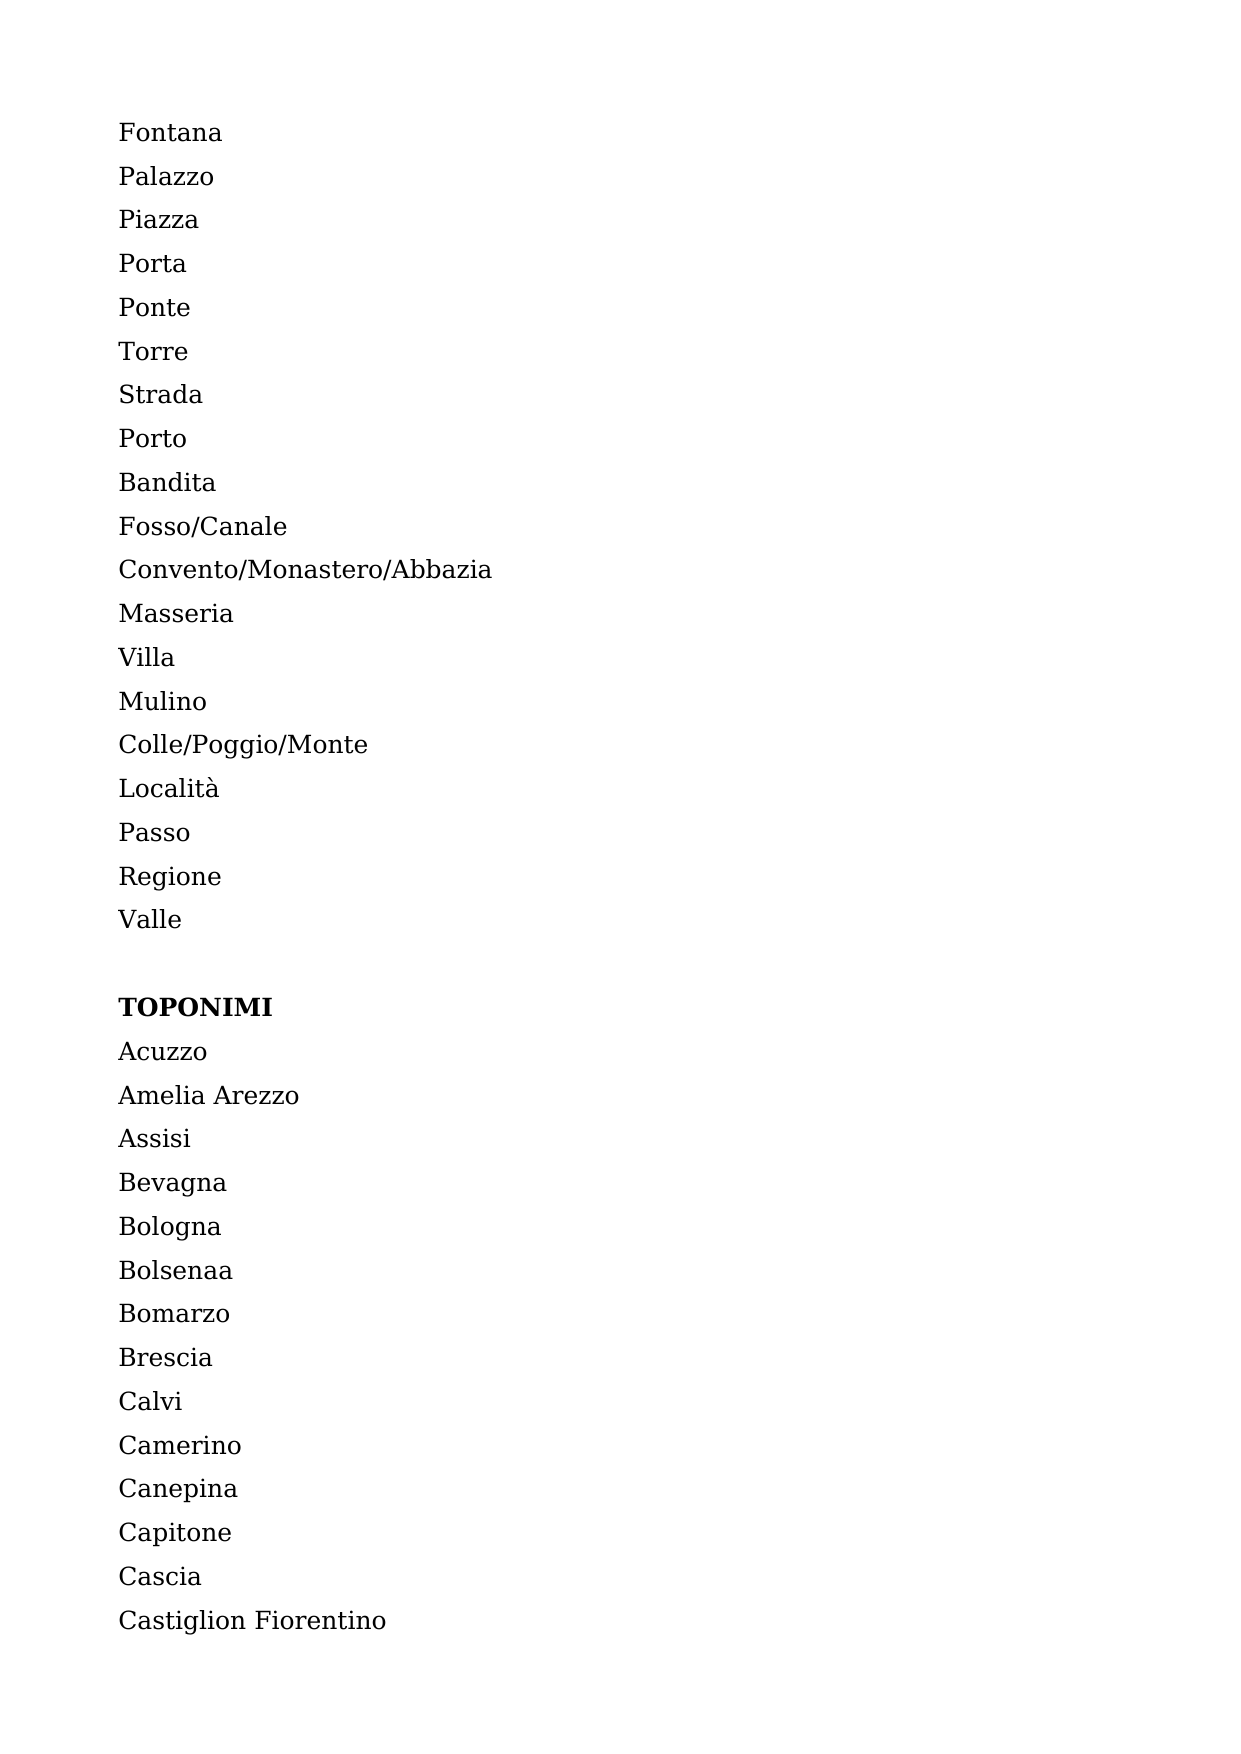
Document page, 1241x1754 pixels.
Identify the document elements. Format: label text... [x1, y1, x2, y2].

text Passo [118, 818, 1122, 847]
text Calvi [118, 1387, 1122, 1416]
text Fontana [118, 118, 1122, 147]
text Masseria [118, 599, 1122, 628]
text Amelia Arezzo [118, 1081, 1122, 1110]
text Valle [118, 906, 1122, 935]
text Strada [118, 381, 1122, 410]
text Piazza [118, 206, 1122, 235]
text Ponte [118, 293, 1122, 322]
text Capitone Cascia [118, 1518, 1122, 1591]
text Assisi [118, 1125, 1122, 1154]
text Canepina [118, 1475, 1122, 1504]
text Brescia [118, 1343, 1122, 1373]
text Località [118, 774, 1122, 803]
text Colle/Poggio/Monte [118, 731, 1122, 760]
text Palazzo [118, 162, 1122, 191]
text Bomarzo [118, 1300, 1122, 1329]
text Mulino [118, 687, 1122, 716]
text Camerino [118, 1431, 1122, 1460]
text Villa [118, 643, 1122, 672]
text Bologna [118, 1212, 1122, 1241]
text Porto [118, 424, 1122, 453]
text Bandita [118, 468, 1122, 497]
text Bolsenaa [118, 1256, 1122, 1285]
text Bevagna [118, 1168, 1122, 1198]
text Torre [118, 337, 1122, 366]
text TOPONIMI [118, 993, 1122, 1022]
text Convento/Monastero/Abbazia [118, 556, 1122, 585]
text Porta [118, 249, 1122, 278]
text Acuzzo [118, 1037, 1122, 1066]
text Regione [118, 862, 1122, 891]
text Castiglion Fiorentino [118, 1606, 1122, 1635]
text Fosso/Canale [118, 512, 1122, 541]
